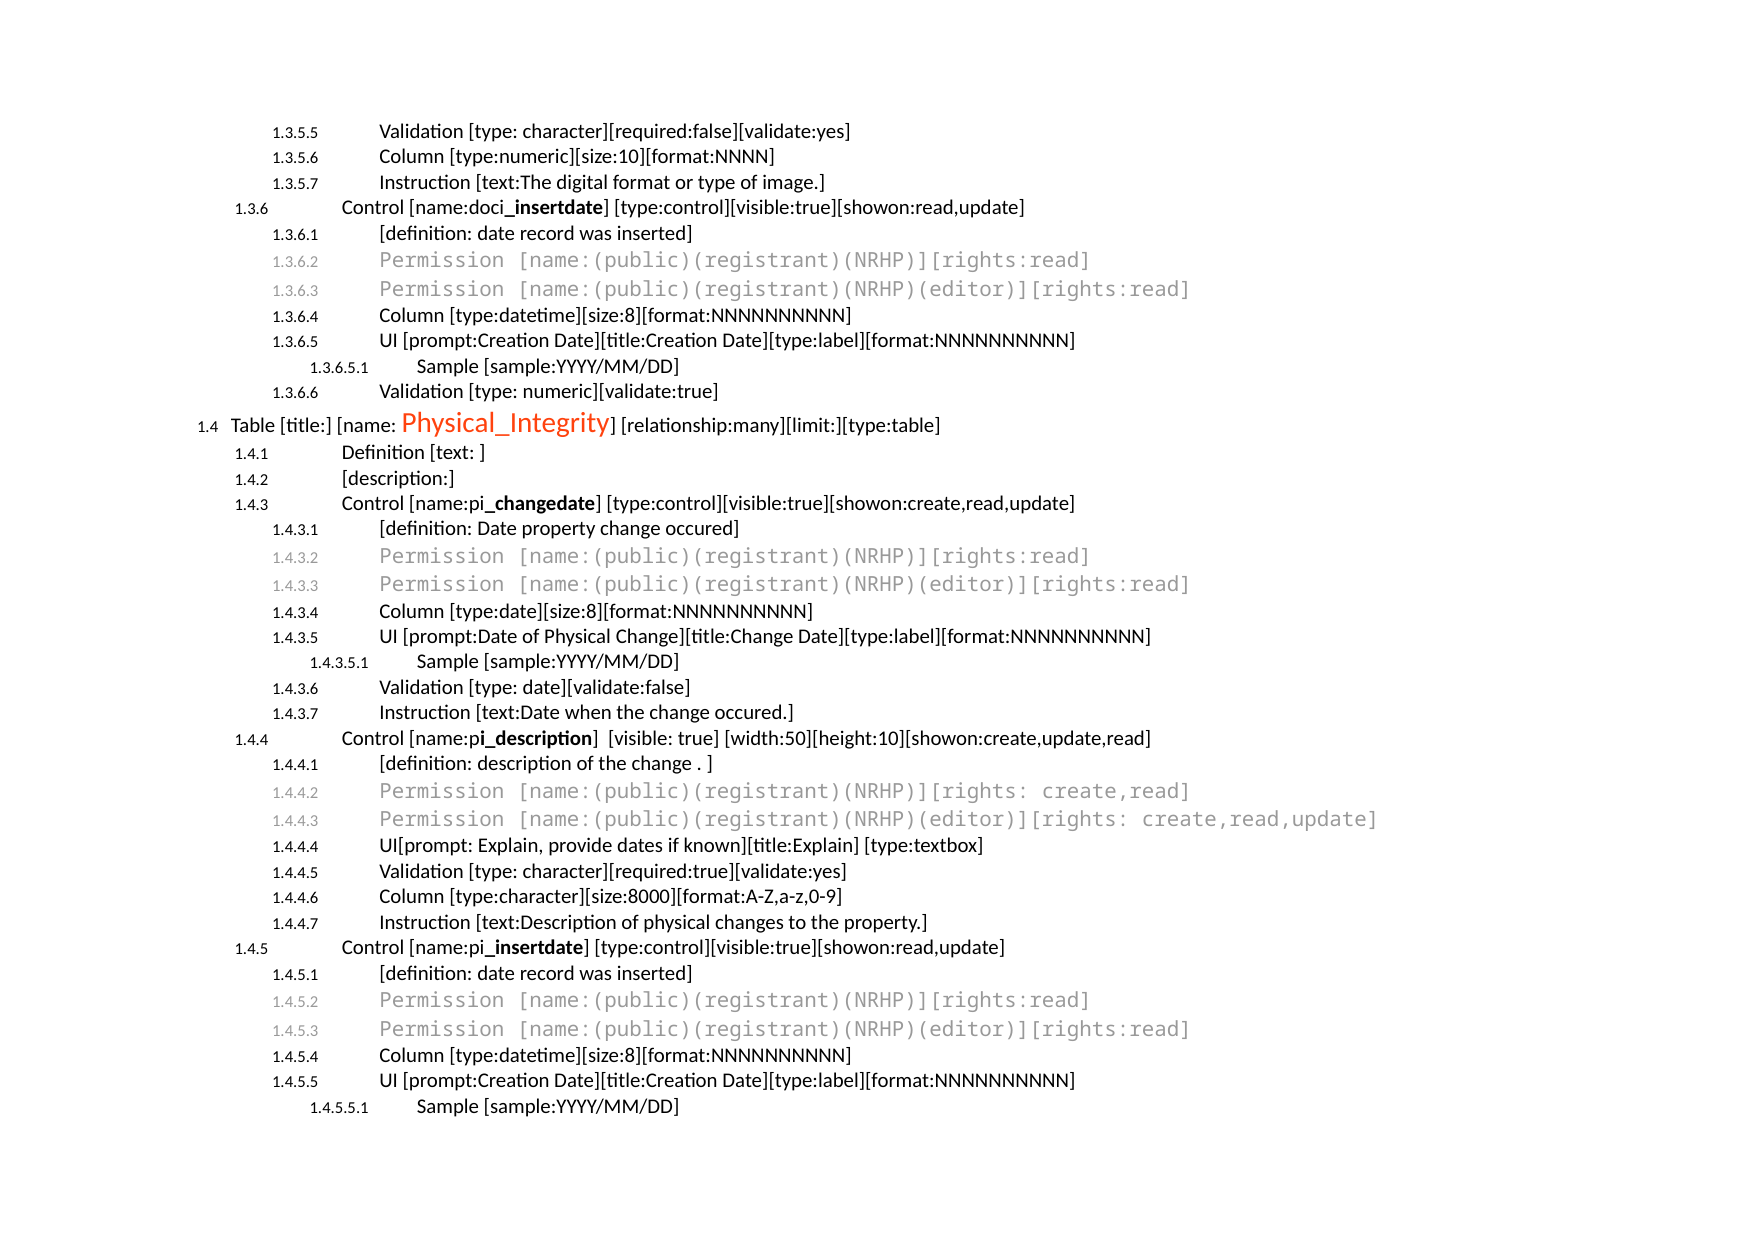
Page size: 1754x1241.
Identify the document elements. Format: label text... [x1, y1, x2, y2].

list Column [type:date][size:8][format:NNNNNNNNNN] [268, 598, 1636, 623]
list Validation [type: character][required:false][validate:yes] [268, 118, 1636, 143]
list Permission [name:(public)(registrant)(NRHP)][rights:read] [268, 985, 1636, 1014]
list Column [type:numeric][size:10][format:NNNN] [268, 143, 1636, 169]
list Control [name:pi_changedate] [type:control][visible:true][showon:create,read,update] [231, 490, 1636, 516]
list UI [prompt:Creation Date][title:Creation Date][type:label][format:NNNNNNNNNN] [268, 1067, 1636, 1093]
list Instruction [text:Date when the change occured.] [268, 699, 1636, 725]
list Definition [text: ] [231, 439, 1636, 465]
list [definition: date record was inserted] [268, 220, 1636, 245]
list [description:] [231, 465, 1636, 490]
list [definition: date record was inserted] [268, 960, 1636, 985]
list Permission [name:(public)(registrant)(NRHP)][rights: create,read] [268, 776, 1636, 804]
list Permission [name:(public)(registrant)(NRHP)][rights:read] [268, 541, 1636, 569]
list Control [name:pi_description] [visible: true] [width:50][height:10][showon:create,update,read] [231, 725, 1636, 750]
list UI[prompt: Explain, provide dates if known][title:Explain] [type:textbox] [268, 833, 1636, 858]
list Permission [name:(public)(registrant)(NRHP)(editor)][rights:read] [268, 569, 1636, 598]
list Control [name:pi_insertdate] [type:control][visible:true][showon:read,update] [231, 934, 1636, 960]
list Sample [sample:YYYY/MM/DD] [306, 1093, 1636, 1118]
list Instruction [text:Description of physical changes to the property.] [268, 909, 1636, 934]
list Validation [type: date][validate:false] [268, 674, 1636, 699]
list Control [name:doci_insertdate] [type:control][visible:true][showon:read,update] [231, 194, 1636, 220]
list [definition: Date property change occured] [268, 516, 1636, 541]
list Sample [sample:YYYY/MM/DD] [306, 353, 1636, 378]
list Instruction [text:The digital format or type of image.] [268, 169, 1636, 194]
list UI [prompt:Date of Physical Change][title:Change Date][type:label][format:NNNNNNNNNN] [268, 623, 1636, 649]
list Permission [name:(public)(registrant)(NRHP)][rights:read] [268, 245, 1636, 274]
list [definition: description of the change . ] [268, 750, 1636, 776]
list Validation [type: numeric][validate:true] [268, 378, 1636, 404]
list Column [type:datetime][size:8][format:NNNNNNNNNN] [268, 302, 1636, 327]
list Permission [name:(public)(registrant)(NRHP)(editor)][rights: create,read,update] [268, 804, 1636, 833]
list Validation [type: character][required:true][validate:yes] [268, 858, 1636, 883]
list Permission [name:(public)(registrant)(NRHP)(editor)][rights:read] [268, 1014, 1636, 1042]
list Sample [sample:YYYY/MM/DD] [306, 649, 1636, 674]
list Column [type:character][size:8000][format:A-Z,a-z,0-9] [268, 883, 1636, 909]
list Permission [name:(public)(registrant)(NRHP)(editor)][rights:read] [268, 274, 1636, 302]
list UI [prompt:Creation Date][title:Creation Date][type:label][format:NNNNNNNNNN] [268, 327, 1636, 353]
list Column [type:datetime][size:8][format:NNNNNNNNNN] [268, 1042, 1636, 1067]
list Table [title:] [name: Physical_Integrity] [relationship:many][limit:][type:table] [193, 404, 1636, 439]
